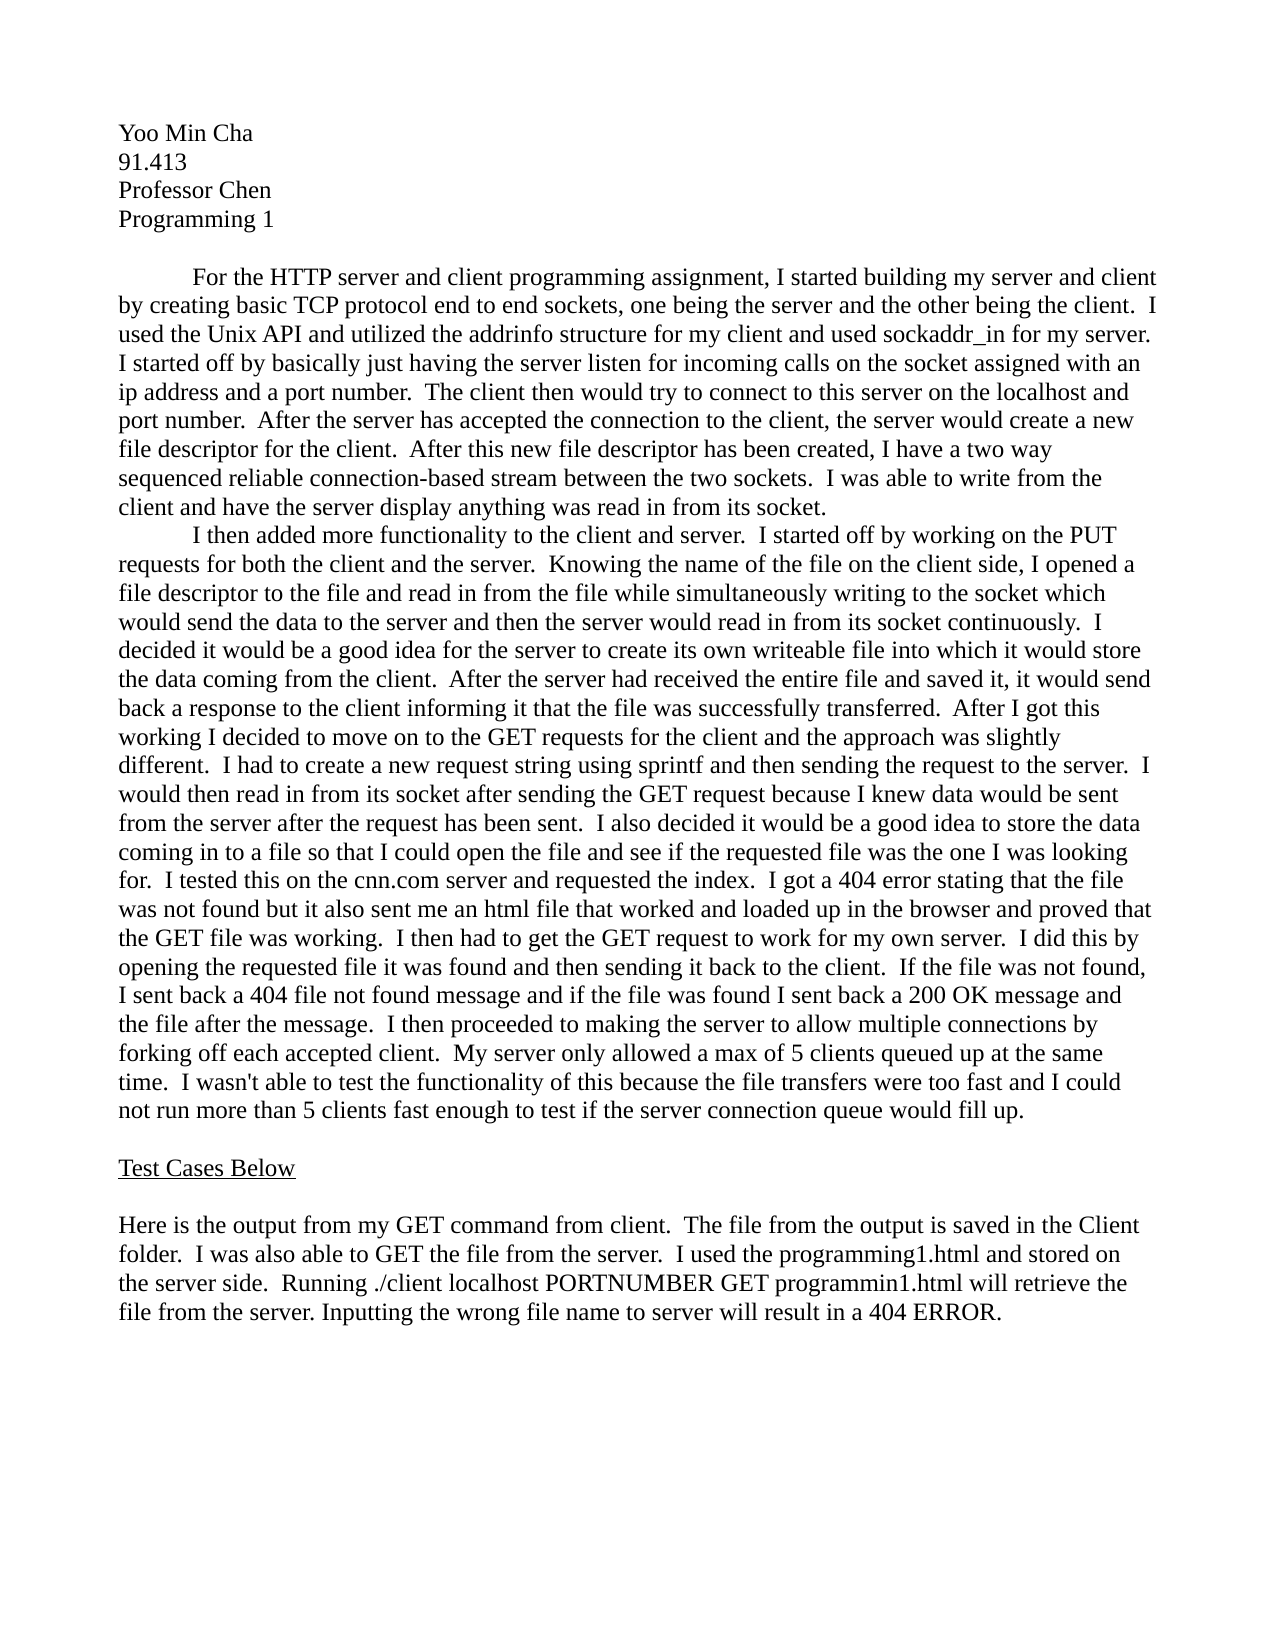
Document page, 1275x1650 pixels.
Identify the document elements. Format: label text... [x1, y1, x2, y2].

text Here is the output from my GET command from client. The file from the output is saved in the Client folder. I was also able to GET the file from the server. I used the programming1.html and stored on the server side. Running ./client localhost PORTNUMBER GET programmin1.html will retrieve the file from the server. Inputting the wrong file name to server will result in a 404 ERROR. [118, 1211, 1157, 1326]
text I then added more functionality to the client and server. I started off by working on the PUT requests for both the client and the server. Knowing the name of the file on the client side, I opened a file descriptor to the file and read in from the file while simultaneously writing to the socket which would send the data to the server and then the server would read in from its socket continuously. I decided it would be a good idea for the server to create its own writeable file into which it would store the data coming from the client. After the server had received the entire file and saved it, it would send back a response to the client informing it that the file was successfully transferred. After I got this working I decided to move on to the GET requests for the client and the approach was slightly different. I had to create a new request string using sprintf and then sending the request to the server. I would then read in from its socket after sending the GET request because I knew data would be sent from the server after the request has been sent. I also decided it would be a good idea to store the data coming in to a file so that I could open the file and see if the requested file was the one I was looking for. I tested this on the cnn.com server and requested the index. I got a 404 error stating that the file was not found but it also sent me an html file that worked and loaded up in the browser and proved that the GET file was working. I then had to get the GET request to work for my own server. I did this by opening the requested file it was found and then sending it back to the client. If the file was not found, I sent back a 404 file not found message and if the file was found I sent back a 200 OK message and the file after the message. I then proceeded to making the server to allow multiple connections by forking off each accepted client. My server only allowed a max of 5 clients queued up at the same time. I wasn't able to test the functionality of this because the file transfers were too fast and I could not run more than 5 clients fast enough to test if the server connection queue would fill up. [118, 521, 1157, 1124]
text Test Cases Below [118, 1153, 1157, 1182]
text Professor Chen [118, 176, 1157, 204]
text Programming 1 [118, 204, 1157, 233]
text 91.413 [118, 147, 1157, 176]
text Yoo Min Cha [118, 118, 1157, 147]
text For the HTTP server and client programming assignment, I started building my server and client by creating basic TCP protocol end to end sockets, one being the server and the other being the client. I used the Unix API and utilized the addrinfo structure for my client and used sockaddr_in for my server. I started off by basically just having the server listen for incoming calls on the socket assigned with an ip address and a port number. The client then would try to connect to this server on the localhost and port number. After the server has accepted the connection to the client, the server would create a new file descriptor for the client. After this new file descriptor has been created, I have a two way sequenced reliable connection-based stream between the two sockets. I was able to write from the client and have the server display anything was read in from its socket. [118, 262, 1157, 521]
